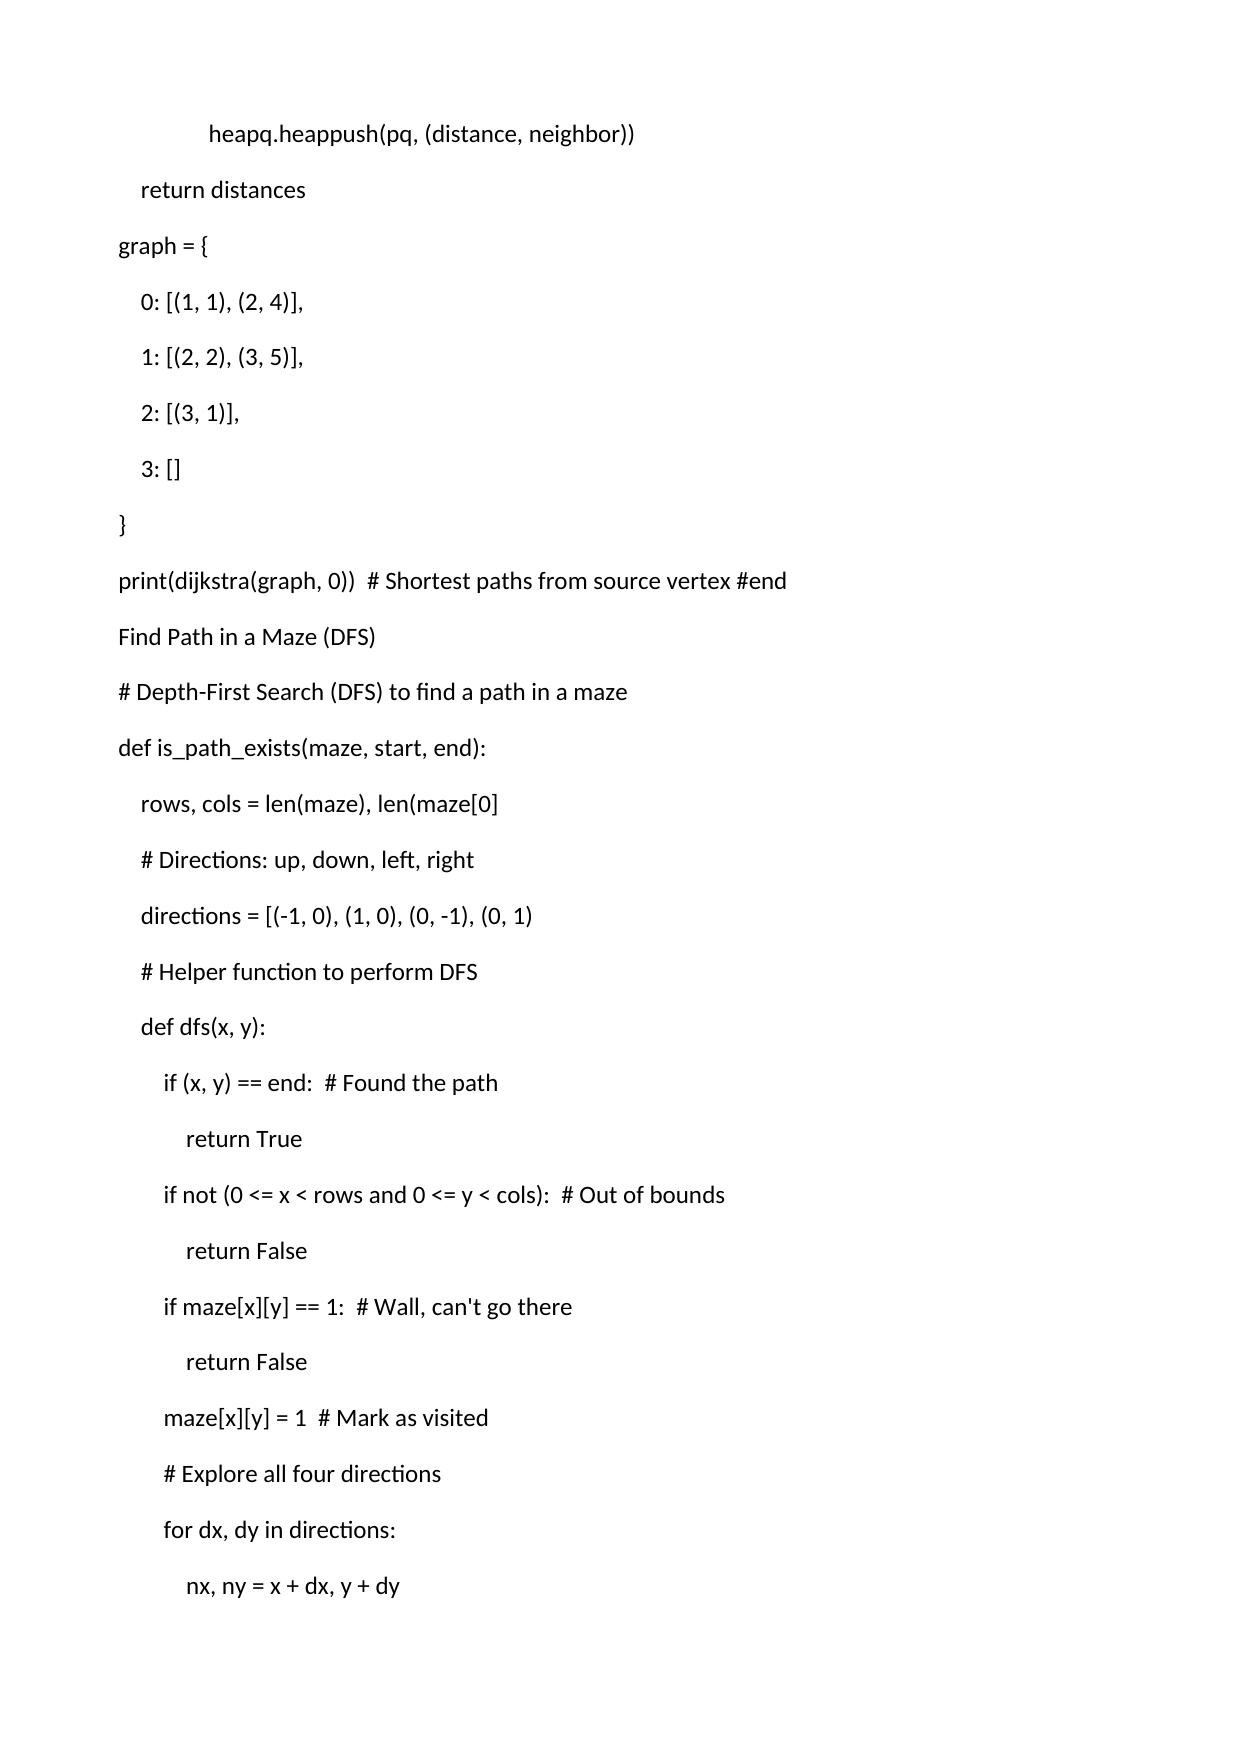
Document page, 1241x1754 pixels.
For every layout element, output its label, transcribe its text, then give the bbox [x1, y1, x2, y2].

text if not (0 <= x < rows and 0 <= y < cols): # Out of bounds [118, 1179, 1122, 1209]
text nx, ny = x + dx, y + dy [118, 1570, 1122, 1600]
text print(dijkstra(graph, 0)) # Shortest paths from source vertex #end [118, 565, 1122, 595]
text for dx, dy in directions: [118, 1514, 1122, 1544]
text maze[x][y] = 1 # Mark as visited [118, 1402, 1122, 1433]
text # Helper function to perform DFS [118, 956, 1122, 986]
text def dfs(x, y): [118, 1011, 1122, 1042]
text return False [118, 1346, 1122, 1377]
text # Explore all four directions [118, 1458, 1122, 1489]
text 3: [] [118, 453, 1122, 484]
text if (x, y) == end: # Found the path [118, 1067, 1122, 1098]
text # Directions: up, down, left, right [118, 844, 1122, 874]
text return distances [118, 174, 1122, 204]
text # Depth-First Search (DFS) to find a path in a maze [118, 676, 1122, 707]
text graph = { [118, 230, 1122, 260]
text Find Path in a Maze (DFS) [118, 621, 1122, 651]
text return False [118, 1235, 1122, 1265]
text directions = [(-1, 0), (1, 0), (0, -1), (0, 1) [118, 900, 1122, 930]
text heapq.heappush(pq, (distance, neighbor)) [118, 118, 1122, 149]
text if maze[x][y] == 1: # Wall, can't go there [118, 1291, 1122, 1321]
text return True [118, 1123, 1122, 1154]
text 2: [(3, 1)], [118, 397, 1122, 428]
text 0: [(1, 1), (2, 4)], [118, 286, 1122, 316]
text } [118, 509, 1122, 539]
text rows, cols = len(maze), len(maze[0] [118, 788, 1122, 819]
text 1: [(2, 2), (3, 5)], [118, 341, 1122, 372]
text def is_path_exists(maze, start, end): [118, 732, 1122, 763]
